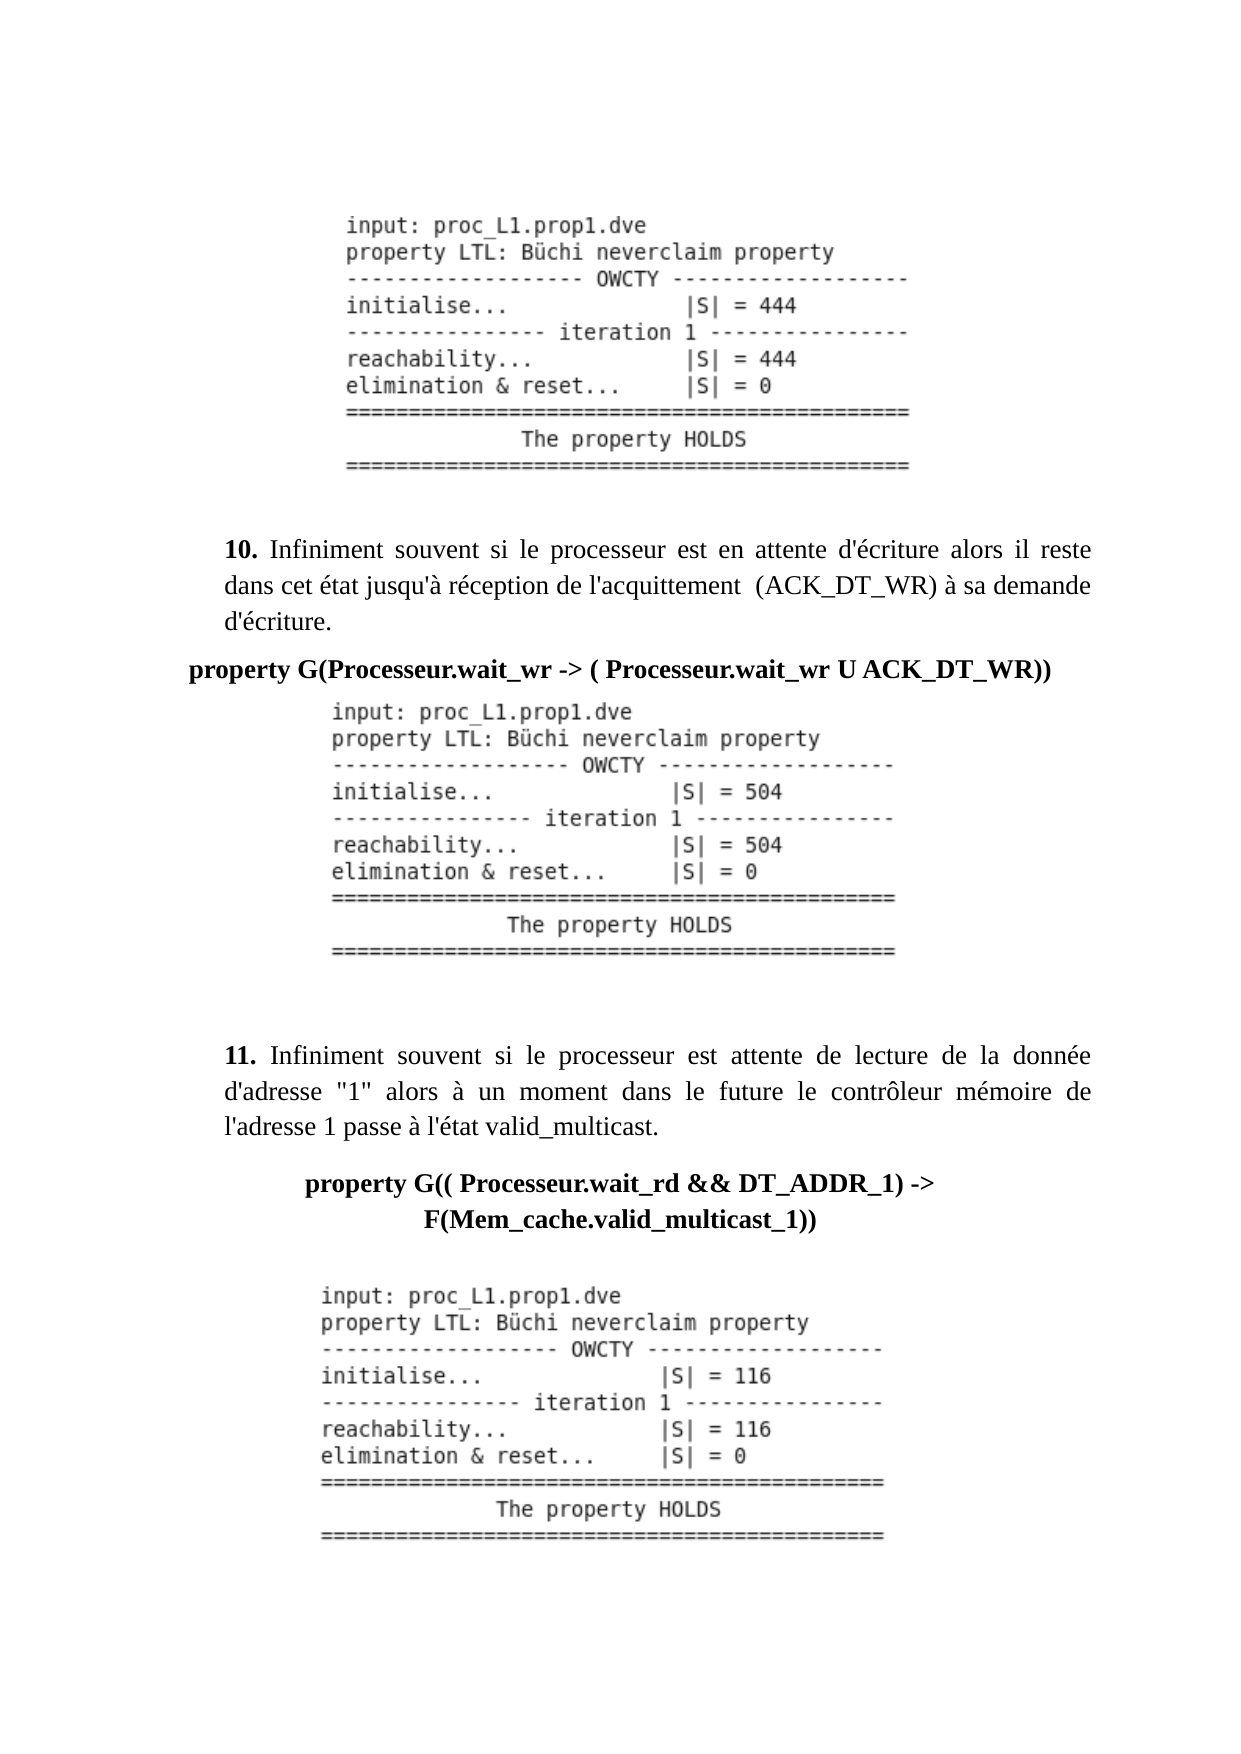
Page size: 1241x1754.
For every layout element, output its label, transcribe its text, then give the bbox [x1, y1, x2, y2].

picture [324, 701, 916, 964]
text property G(( Processeur.wait_rd && DT_ADDR_1) -> F(Mem_cache.valid_multicast_1)) [148, 1167, 1093, 1234]
text 10. Infiniment souvent si le processeur est en attente d'écriture alors il reste dans cet état jusqu'à réception de l'acquittement (ACK_DT_WR) à sa demande d'écriture. [224, 533, 1093, 636]
picture [332, 216, 927, 480]
text property G(Processeur.wait_wr -> ( Processeur.wait_wr U ACK_DT_WR)) [148, 653, 1093, 684]
text 11. Infiniment souvent si le processeur est attente de lecture de la donnée d'adresse "1" alors à un moment dans le future le contrôleur mémoire de l'adresse 1 passe à l'état valid_multicast. [224, 1039, 1093, 1142]
picture [310, 1286, 933, 1550]
